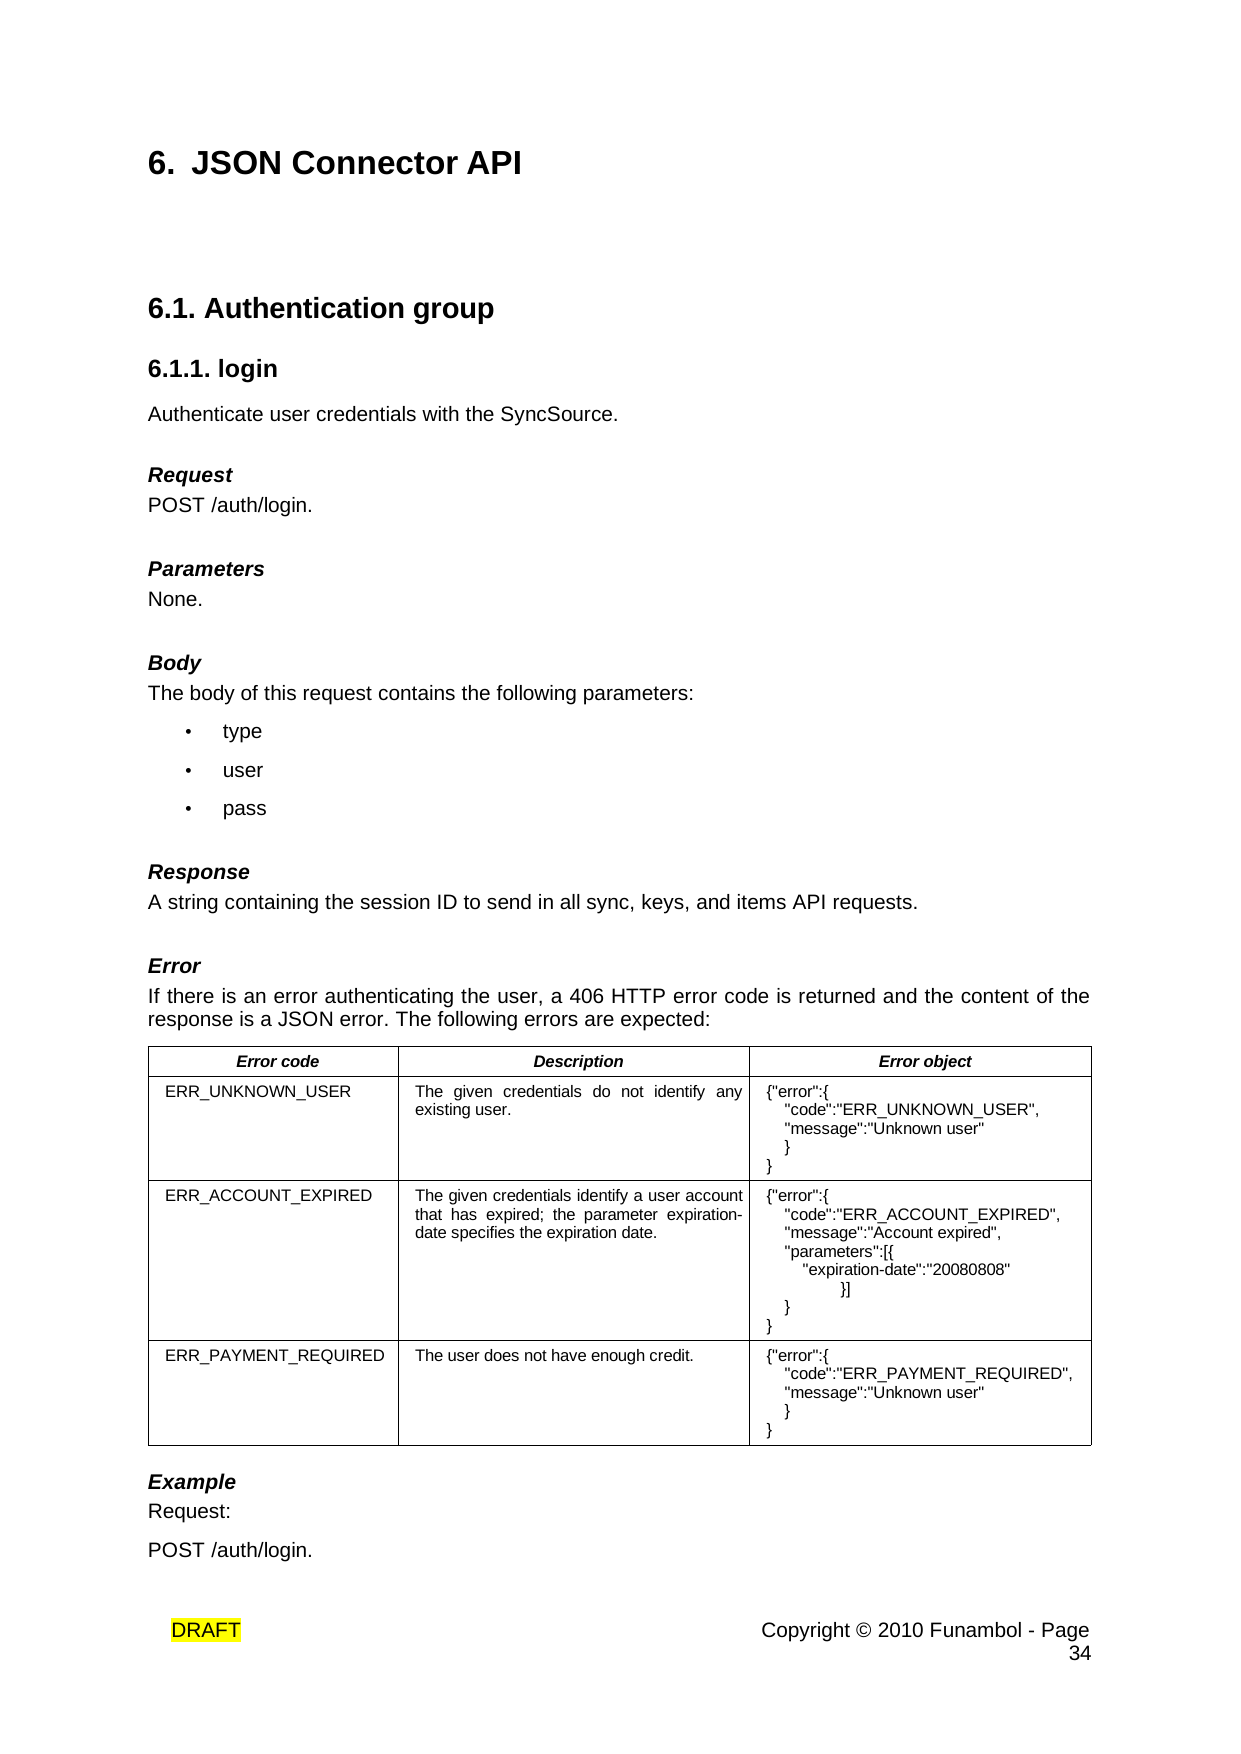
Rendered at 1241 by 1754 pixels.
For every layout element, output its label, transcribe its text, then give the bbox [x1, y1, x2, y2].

table_header Description [399, 1047, 749, 1076]
text POST /auth/login. [148, 493, 1093, 517]
table_cell ERR_PAYMENT_REQUIRED [149, 1341, 398, 1445]
table_cell The given credentials identify a user account that has expired; the parameter expiration-date specifies the expiration date. [399, 1181, 749, 1340]
table_cell {"error":{ "code":"ERR_ACCOUNT_EXPIRED", "message":"Account expired", "parameters":[{ "expiration-date":"20080808" }] } } [750, 1181, 1091, 1340]
table_cell The user does not have enough credit. [399, 1341, 749, 1445]
table_cell ERR_ACCOUNT_EXPIRED [149, 1181, 398, 1340]
table_cell ERR_UNKNOWN_USER [149, 1077, 398, 1180]
subtitle JSON Connector API [148, 144, 1093, 181]
list user [185, 758, 1093, 782]
table_cell The given credentials do not identify any existing user. [399, 1077, 749, 1180]
subtitle login [148, 355, 1093, 383]
subtitle Response [148, 860, 1093, 884]
text The body of this request contains the following parameters: [148, 681, 1093, 704]
table_cell {"error":{ "code":"ERR_PAYMENT_REQUIRED", "message":"Unknown user" } } [750, 1341, 1091, 1445]
text Request: [148, 1500, 1093, 1523]
table_header Error code [149, 1047, 398, 1076]
text A string containing the session ID to send in all sync, keys, and items API requests. [148, 890, 1093, 914]
list type [185, 719, 1093, 743]
list pass [185, 797, 1093, 820]
text POST /auth/login. [148, 1538, 1093, 1562]
subtitle Example [148, 1470, 1093, 1494]
subtitle Request [148, 463, 1093, 487]
table_header Error object [750, 1047, 1091, 1076]
text If there is an error authenticating the user, a 406 HTTP error code is returned and the content of the response is a JSON error. The following errors are expected: [148, 984, 1093, 1031]
text None. [148, 587, 1093, 611]
subtitle Authentication group [148, 292, 1093, 324]
subtitle Error [148, 954, 1093, 978]
subtitle Parameters [148, 557, 1093, 581]
table_cell {"error":{ "code":"ERR_UNKNOWN_USER", "message":"Unknown user" } } [750, 1077, 1091, 1180]
text Authenticate user credentials with the SyncSource. [148, 402, 1018, 426]
subtitle Body [148, 651, 1093, 675]
